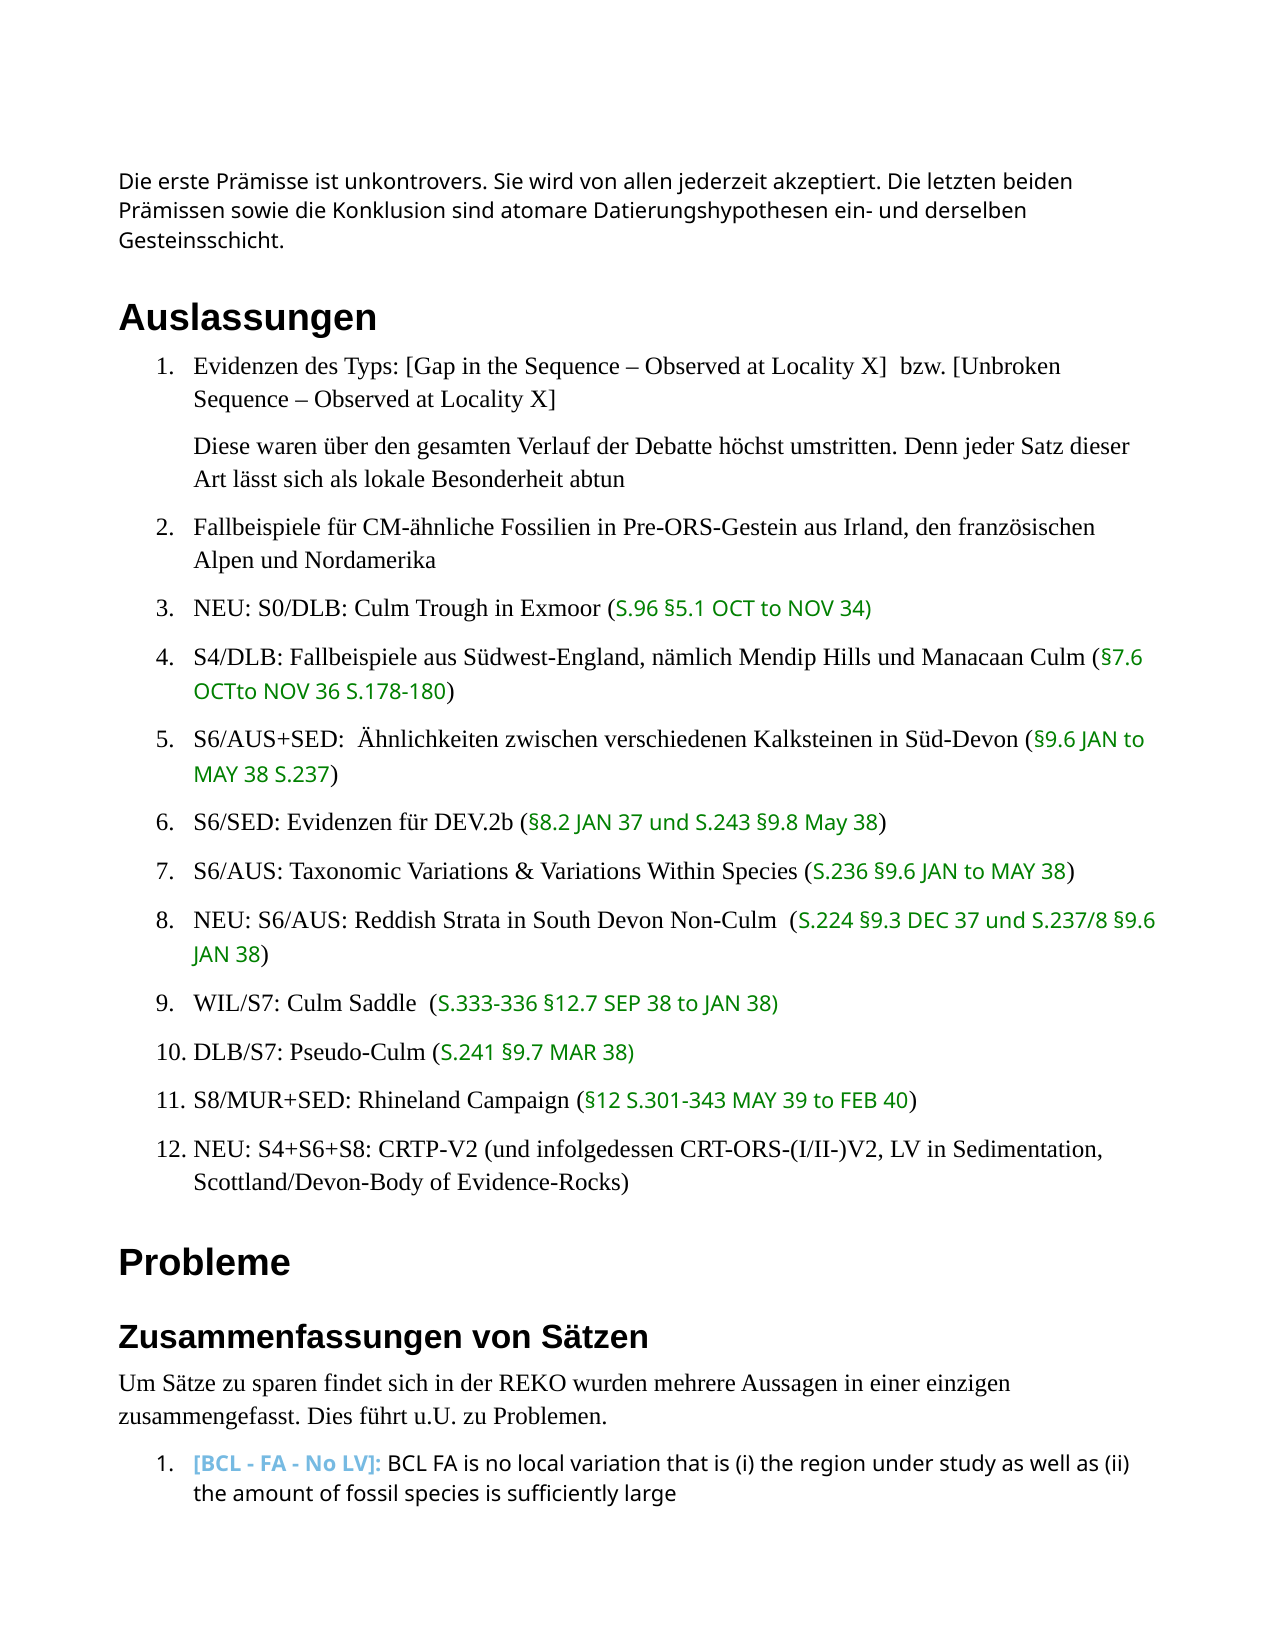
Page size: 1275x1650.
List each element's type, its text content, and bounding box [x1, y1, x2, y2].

text Die erste Prämisse ist unkontrovers. Sie wird von allen jederzeit akzeptiert. Die letzten beiden Prämissen sowie die Konklusion sind atomare Datierungshypothesen ein- und derselben Gesteinsschicht. [118, 166, 1157, 255]
list DLB/S7: Pseudo-Culm (S.241 §9.7 MAR 38) [156, 1036, 1157, 1066]
subtitle Auslassungen [118, 295, 1157, 338]
subtitle Probleme [118, 1239, 1157, 1283]
list S6/AUS+SED: Ähnlichkeiten zwischen verschiedenen Kalksteinen in Süd-Devon (§9.6 JAN to MAY 38 S.237) [156, 724, 1157, 788]
list [BCL - FA - No LV]: BCL FA is no local variation that is (i) the region under study as well as (ii) the amount of fossil species is sufficiently large [156, 1448, 1157, 1508]
list NEU: S0/DLB: Culm Trough in Exmoor (S.96 §5.1 OCT to NOV 34) [156, 593, 1157, 622]
list S8/MUR+SED: Rhineland Campaign (§12 S.301-343 MAY 39 to FEB 40) [156, 1085, 1157, 1115]
list S6/AUS: Taxonomic Variations & Variations Within Species (S.236 §9.6 JAN to MAY 38) [156, 856, 1157, 886]
text Um Sätze zu sparen findet sich in der REKO wurden mehrere Aussagen in einer einzigen zusammengefasst. Dies führt u.U. zu Problemen. [118, 1368, 1157, 1429]
list WIL/S7: Culm Saddle (S.333-336 §12.7 SEP 38 to JAN 38) [156, 988, 1157, 1017]
list Fallbeispiele für CM-ähnliche Fossilien in Pre-ORS-Gestein aus Irland, den französischen Alpen und Nordamerika [156, 512, 1157, 574]
list Diese waren über den gesamten Verlauf der Debatte höchst umstritten. Denn jeder Satz dieser Art lässt sich als lokale Besonderheit abtun [156, 431, 1157, 493]
list S6/SED: Evidenzen für DEV.2b (§8.2 JAN 37 und S.243 §9.8 May 38) [156, 807, 1157, 837]
subtitle Zusammenfassungen von Sätzen [118, 1317, 1157, 1355]
list S4/DLB: Fallbeispiele aus Südwest-England, nämlich Mendip Hills und Manacaan Culm (§7.6 OCTto NOV 36 S.178-180) [156, 641, 1157, 705]
list NEU: S6/AUS: Reddish Strata in South Devon Non-Culm (S.224 §9.3 DEC 37 und S.237/8 §9.6 JAN 38) [156, 905, 1157, 969]
list NEU: S4+S6+S8: CRTP-V2 (und infolgedessen CRT-ORS-(I/II-)V2, LV in Sedimentation, Scottland/Devon-Body of Evidence-Rocks) [156, 1134, 1157, 1196]
list Evidenzen des Typs: [Gap in the Sequence – Observed at Locality X] bzw. [Unbroken Sequence – Observed at Locality X] [156, 351, 1157, 413]
